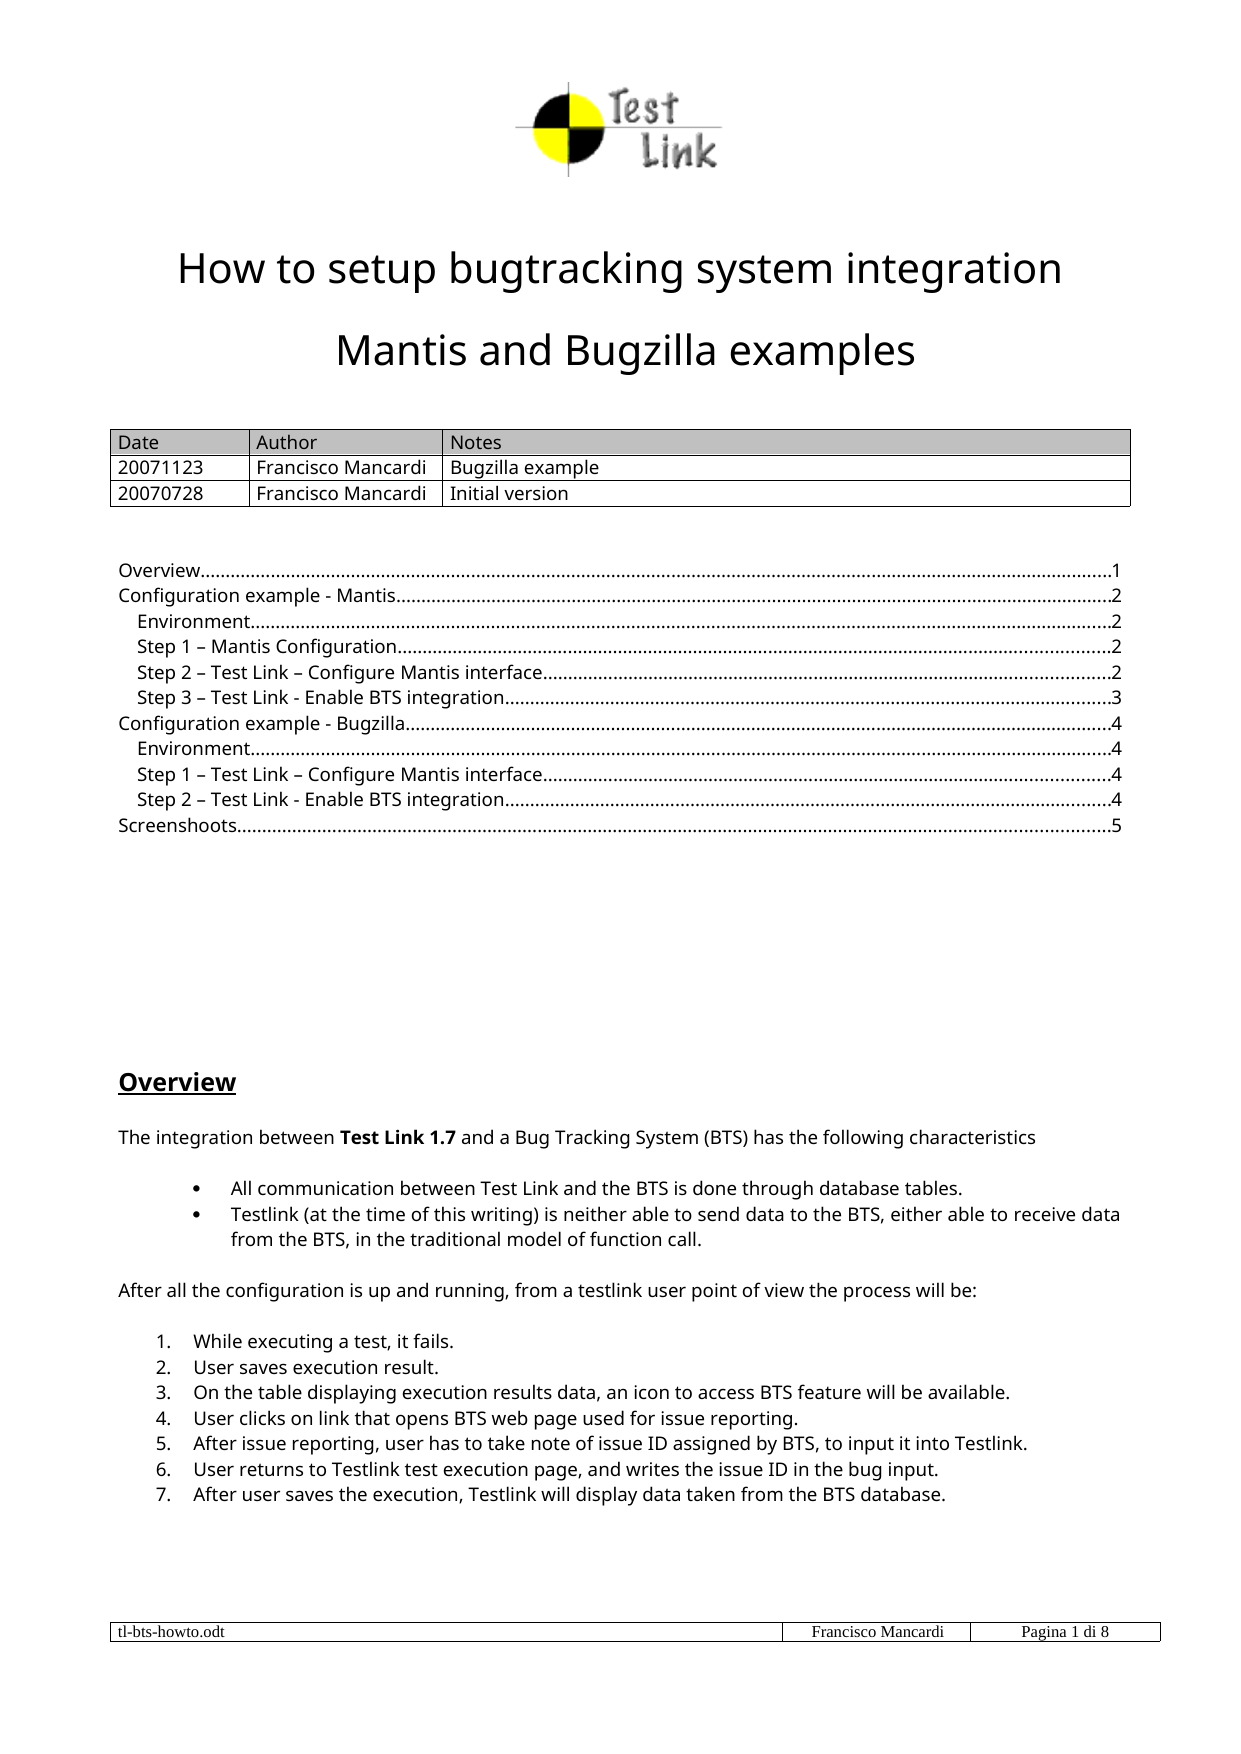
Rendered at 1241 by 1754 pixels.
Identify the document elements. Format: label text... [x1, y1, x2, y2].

list While executing a test, it fails. [156, 1328, 1122, 1354]
table_cell 20071123 [111, 456, 249, 480]
text Screenshoots 5 [118, 812, 1122, 838]
table_header Notes [443, 430, 1130, 454]
text Step 1 – Test Link – Configure Mantis interface 4 [137, 761, 1122, 787]
text Step 1 – Mantis Configuration 2 [137, 633, 1122, 659]
text After all the configuration is up and running, from a testlink user point of view the process will be: [118, 1277, 1122, 1303]
list After user saves the execution, Testlink will display data taken from the BTS database. [156, 1482, 1122, 1507]
subtitle Overview [118, 1065, 1122, 1099]
text Step 2 – Test Link – Configure Mantis interface 2 [137, 659, 1122, 684]
table_cell 20070728 [111, 481, 249, 506]
text Configuration example - Bugzilla 4 [118, 710, 1122, 736]
text Step 3 – Test Link - Enable BTS integration 3 [137, 684, 1122, 710]
picture [515, 82, 725, 177]
text Step 2 – Test Link - Enable BTS integration 4 [137, 787, 1122, 812]
table_header Date [111, 430, 249, 454]
text Mantis and Bugzilla examples [118, 321, 1122, 378]
text The integration between Test Link 1.7 and a Bug Tracking System (BTS) has the following characteristics [118, 1124, 1122, 1150]
list User clicks on link that opens BTS web page used for issue reporting. [156, 1405, 1122, 1431]
text How to setup bugtracking system integration [118, 239, 1122, 296]
list On the table displaying execution results data, an icon to access BTS feature will be available. [156, 1379, 1122, 1405]
list User saves execution result. [156, 1354, 1122, 1379]
table_header Author [250, 430, 442, 454]
list Testlink (at the time of this writing) is neither able to send data to the BTS, either able to receive data from the BTS, in the traditional model of function call. [193, 1201, 1122, 1252]
list After issue reporting, user has to take note of issue ID assigned by BTS, to input it into Testlink. [156, 1431, 1122, 1456]
text Environment 2 [137, 608, 1122, 633]
list All communication between Test Link and the BTS is done through database tables. [193, 1175, 1122, 1201]
text Environment 4 [137, 736, 1122, 761]
table_cell Bugzilla example [443, 456, 1130, 480]
list User returns to Testlink test execution page, and writes the issue ID in the bug input. [156, 1456, 1122, 1482]
table_cell Francisco Mancardi [250, 456, 442, 480]
table_cell Initial version [443, 481, 1130, 506]
table_cell Francisco Mancardi [250, 481, 442, 506]
text Overview 1 [118, 557, 1122, 582]
text Configuration example - Mantis 2 [118, 582, 1122, 608]
